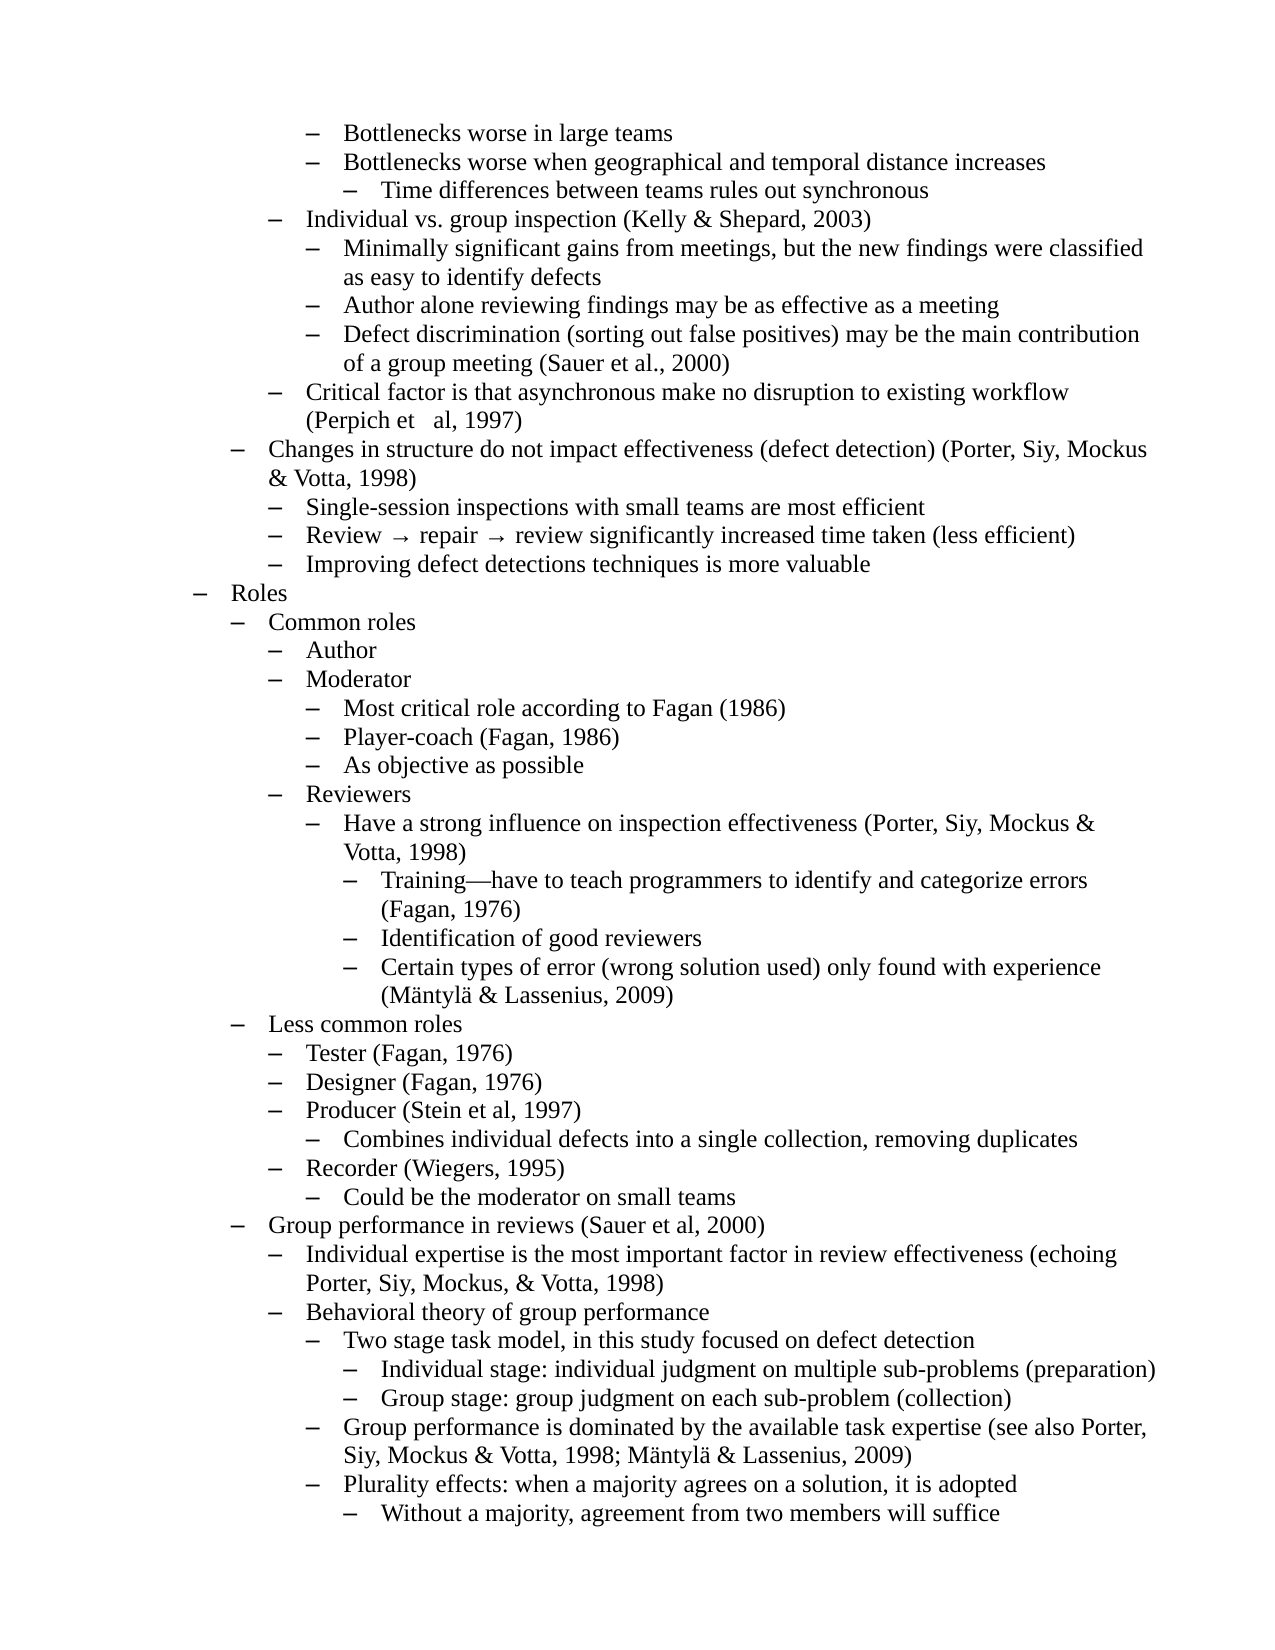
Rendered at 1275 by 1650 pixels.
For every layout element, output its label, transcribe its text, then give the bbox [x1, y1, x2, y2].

list Author alone reviewing findings may be as effective as a meeting [306, 291, 1157, 319]
list Individual vs. group inspection (Kelly & Shepard, 2003) [268, 204, 1157, 233]
list Time differences between teams rules out synchronous [343, 176, 1157, 204]
list Improving defect detections techniques is more valuable [268, 549, 1157, 578]
list Individual expertise is the most important factor in review effectiveness (echoing Porter, Siy, Mockus, & Votta, 1998) [268, 1239, 1157, 1297]
list Reviewers [268, 779, 1157, 808]
list Individual stage: individual judgment on multiple sub-problems (preparation) [343, 1354, 1157, 1383]
list Defect discrimination (sorting out false positives) may be the main contribution of a group meeting (Sauer et al., 2000) [306, 319, 1157, 377]
list Could be the moderator on small teams [306, 1182, 1157, 1211]
list Combines individual defects into a single collection, removing duplicates [306, 1124, 1157, 1153]
list Have a strong influence on inspection effectiveness (Porter, Siy, Mockus & Votta, 1998) [306, 808, 1157, 866]
list Most critical role according to Fagan (1986) [306, 693, 1157, 722]
list Producer (Stein et al, 1997) [268, 1096, 1157, 1124]
list Designer (Fagan, 1976) [268, 1067, 1157, 1096]
list Certain types of error (wrong solution used) only found with experience (Mäntylä & Lassenius, 2009) [343, 952, 1157, 1009]
list Group stage: group judgment on each sub-problem (collection) [343, 1383, 1157, 1412]
list Two stage task model, in this study focused on defect detection [306, 1326, 1157, 1354]
list Behavioral theory of group performance [268, 1297, 1157, 1326]
list Changes in structure do not impact effectiveness (defect detection) (Porter, Siy, Mockus & Votta, 1998) [231, 434, 1157, 492]
list Common roles [231, 607, 1157, 636]
list Tester (Fagan, 1976) [268, 1038, 1157, 1067]
list Identification of good reviewers [343, 923, 1157, 952]
list Moderator [268, 664, 1157, 693]
list Bottlenecks worse in large teams [306, 118, 1157, 147]
list Author [268, 636, 1157, 664]
list Without a majority, agreement from two members will suffice [343, 1498, 1157, 1527]
list Roles [193, 578, 1157, 607]
list Plurality effects: when a majority agrees on a solution, it is adopted [306, 1469, 1157, 1498]
list As objective as possible [306, 751, 1157, 779]
list Single-session inspections with small teams are most efficient [268, 492, 1157, 521]
list Bottlenecks worse when geographical and temporal distance increases [306, 147, 1157, 176]
list Review → repair → review significantly increased time taken (less efficient) [268, 521, 1157, 549]
list Group performance is dominated by the available task expertise (see also Porter, Siy, Mockus & Votta, 1998; Mäntylä & Lassenius, 2009) [306, 1412, 1157, 1469]
list Less common roles [231, 1009, 1157, 1038]
list Critical factor is that asynchronous make no disruption to existing workflow (Perpich et al, 1997) [268, 377, 1157, 434]
list Player-coach (Fagan, 1986) [306, 722, 1157, 751]
list Group performance in reviews (Sauer et al, 2000) [231, 1211, 1157, 1239]
list Training—have to teach programmers to identify and categorize errors (Fagan, 1976) [343, 866, 1157, 923]
list Minimally significant gains from meetings, but the new findings were classified as easy to identify defects [306, 233, 1157, 291]
list Recorder (Wiegers, 1995) [268, 1153, 1157, 1182]
